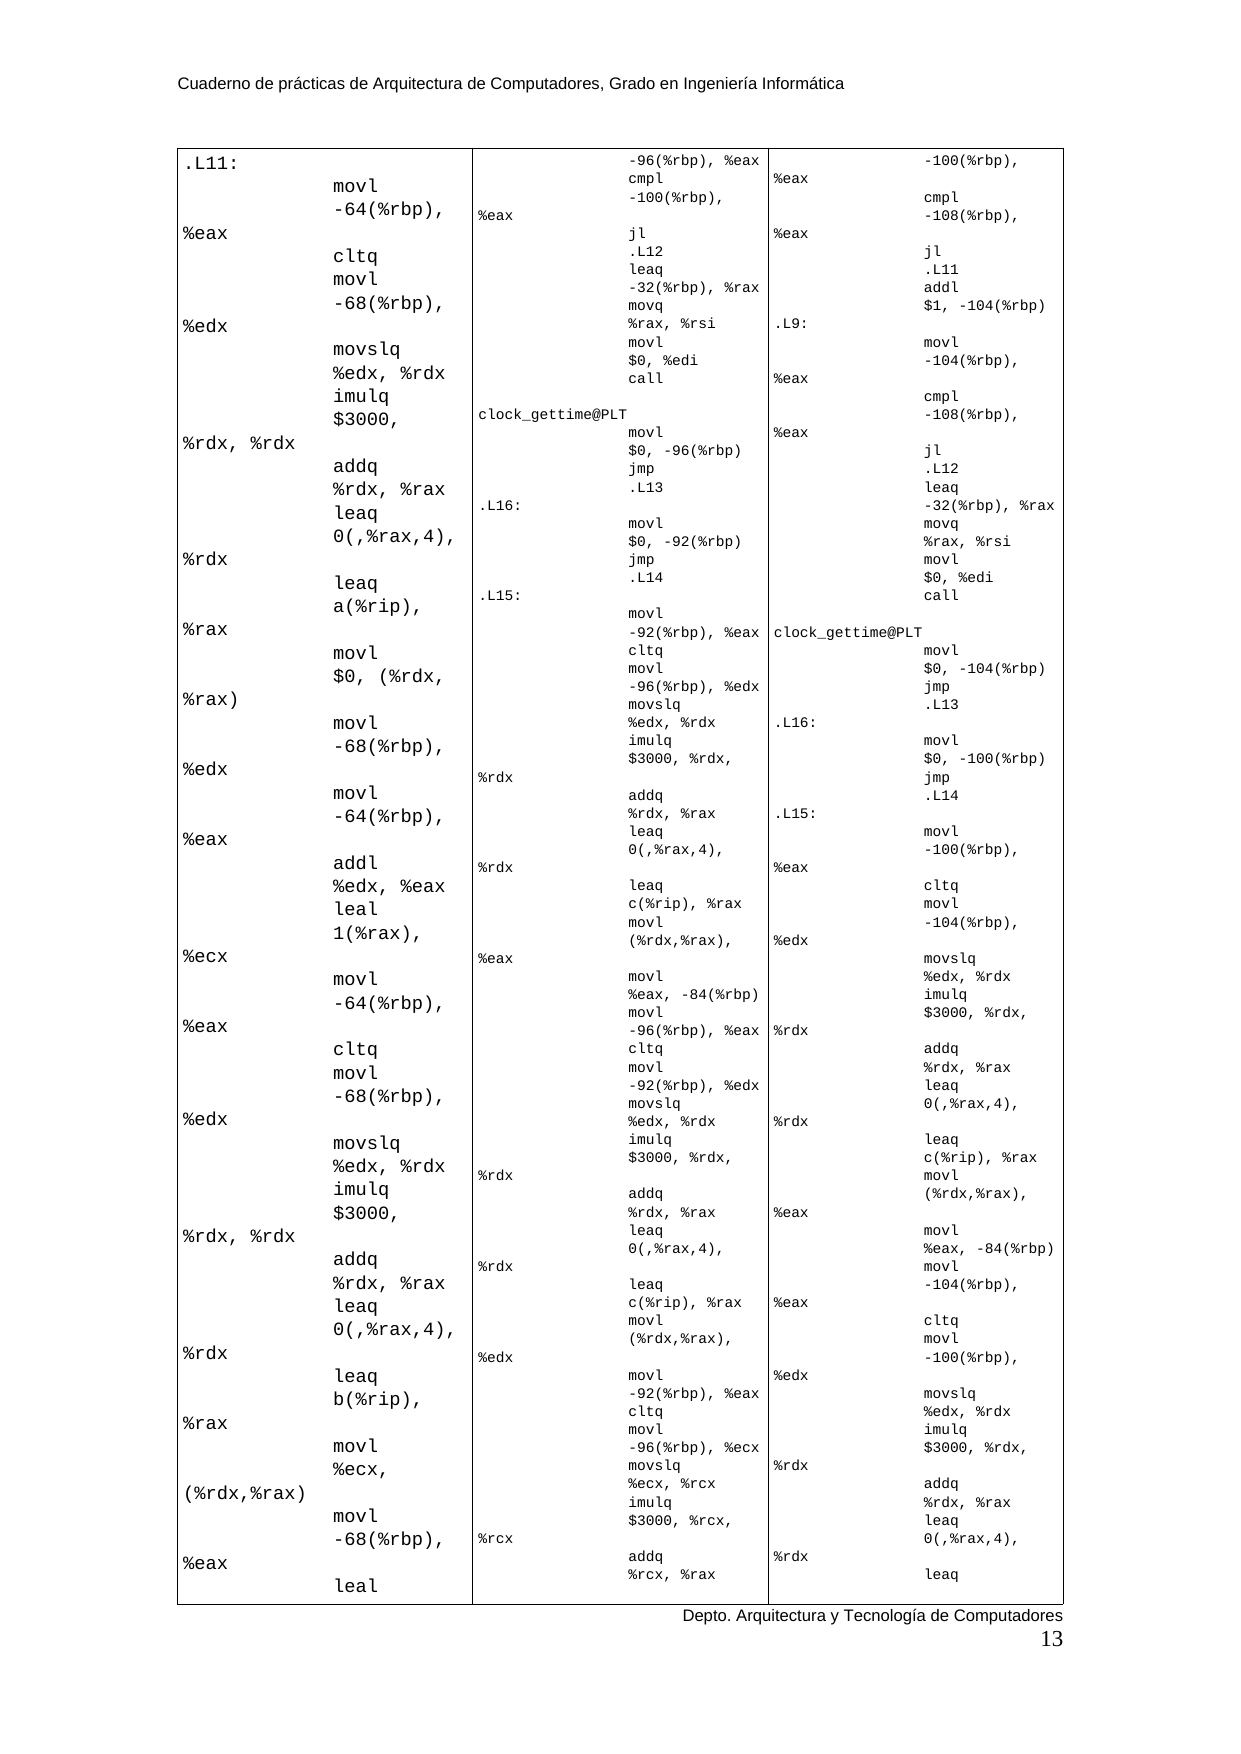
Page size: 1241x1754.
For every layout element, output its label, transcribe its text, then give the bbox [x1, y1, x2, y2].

table_cell -96(%rbp), %eax cmpl -100(%rbp), %eax jl .L12 leaq -32(%rbp), %rax movq %rax, %rsi movl $0, %edi call clock_gettime@PLT movl $0, -96(%rbp) jmp .L13 .L16: movl $0, -92(%rbp) jmp .L14 .L15: movl -92(%rbp), %eax cltq movl -96(%rbp), %edx movslq %edx, %rdx imulq $3000, %rdx, %rdx addq %rdx, %rax leaq 0(,%rax,4), %rdx leaq c(%rip), %rax movl (%rdx,%rax), %eax movl %eax, -84(%rbp) movl -96(%rbp), %eax cltq movl -92(%rbp), %edx movslq %edx, %rdx imulq $3000, %rdx, %rdx addq %rdx, %rax leaq 0(,%rax,4), %rdx leaq c(%rip), %rax movl (%rdx,%rax), %edx movl -92(%rbp), %eax cltq movl -96(%rbp), %ecx movslq %ecx, %rcx imulq $3000, %rcx, %rcx addq %rcx, %rax [473, 149, 768, 1604]
table_cell -100(%rbp), %eax cmpl -108(%rbp), %eax jl .L11 addl $1, -104(%rbp) .L9: movl -104(%rbp), %eax cmpl -108(%rbp), %eax jl .L12 leaq -32(%rbp), %rax movq %rax, %rsi movl $0, %edi call clock_gettime@PLT movl $0, -104(%rbp) jmp .L13 .L16: movl $0, -100(%rbp) jmp .L14 .L15: movl -100(%rbp), %eax cltq movl -104(%rbp), %edx movslq %edx, %rdx imulq $3000, %rdx, %rdx addq %rdx, %rax leaq 0(,%rax,4), %rdx leaq c(%rip), %rax movl (%rdx,%rax), %eax movl %eax, -84(%rbp) movl -104(%rbp), %eax cltq movl -100(%rbp), %edx movslq %edx, %rdx imulq $3000, %rdx, %rdx addq %rdx, %rax leaq 0(,%rax,4), %rdx leaq [769, 149, 1063, 1604]
table_cell .L11: movl -64(%rbp), %eax cltq movl -68(%rbp), %edx movslq %edx, %rdx imulq $3000, %rdx, %rdx addq %rdx, %rax leaq 0(,%rax,4), %rdx leaq a(%rip), %rax movl $0, (%rdx,%rax) movl -68(%rbp), %edx movl -64(%rbp), %eax addl %edx, %eax leal 1(%rax), %ecx movl -64(%rbp), %eax cltq movl -68(%rbp), %edx movslq %edx, %rdx imulq $3000, %rdx, %rdx addq %rdx, %rax leaq 0(,%rax,4), %rdx leaq b(%rip), %rax movl %ecx, (%rdx,%rax) movl -68(%rbp), %eax leal [178, 149, 472, 1604]
